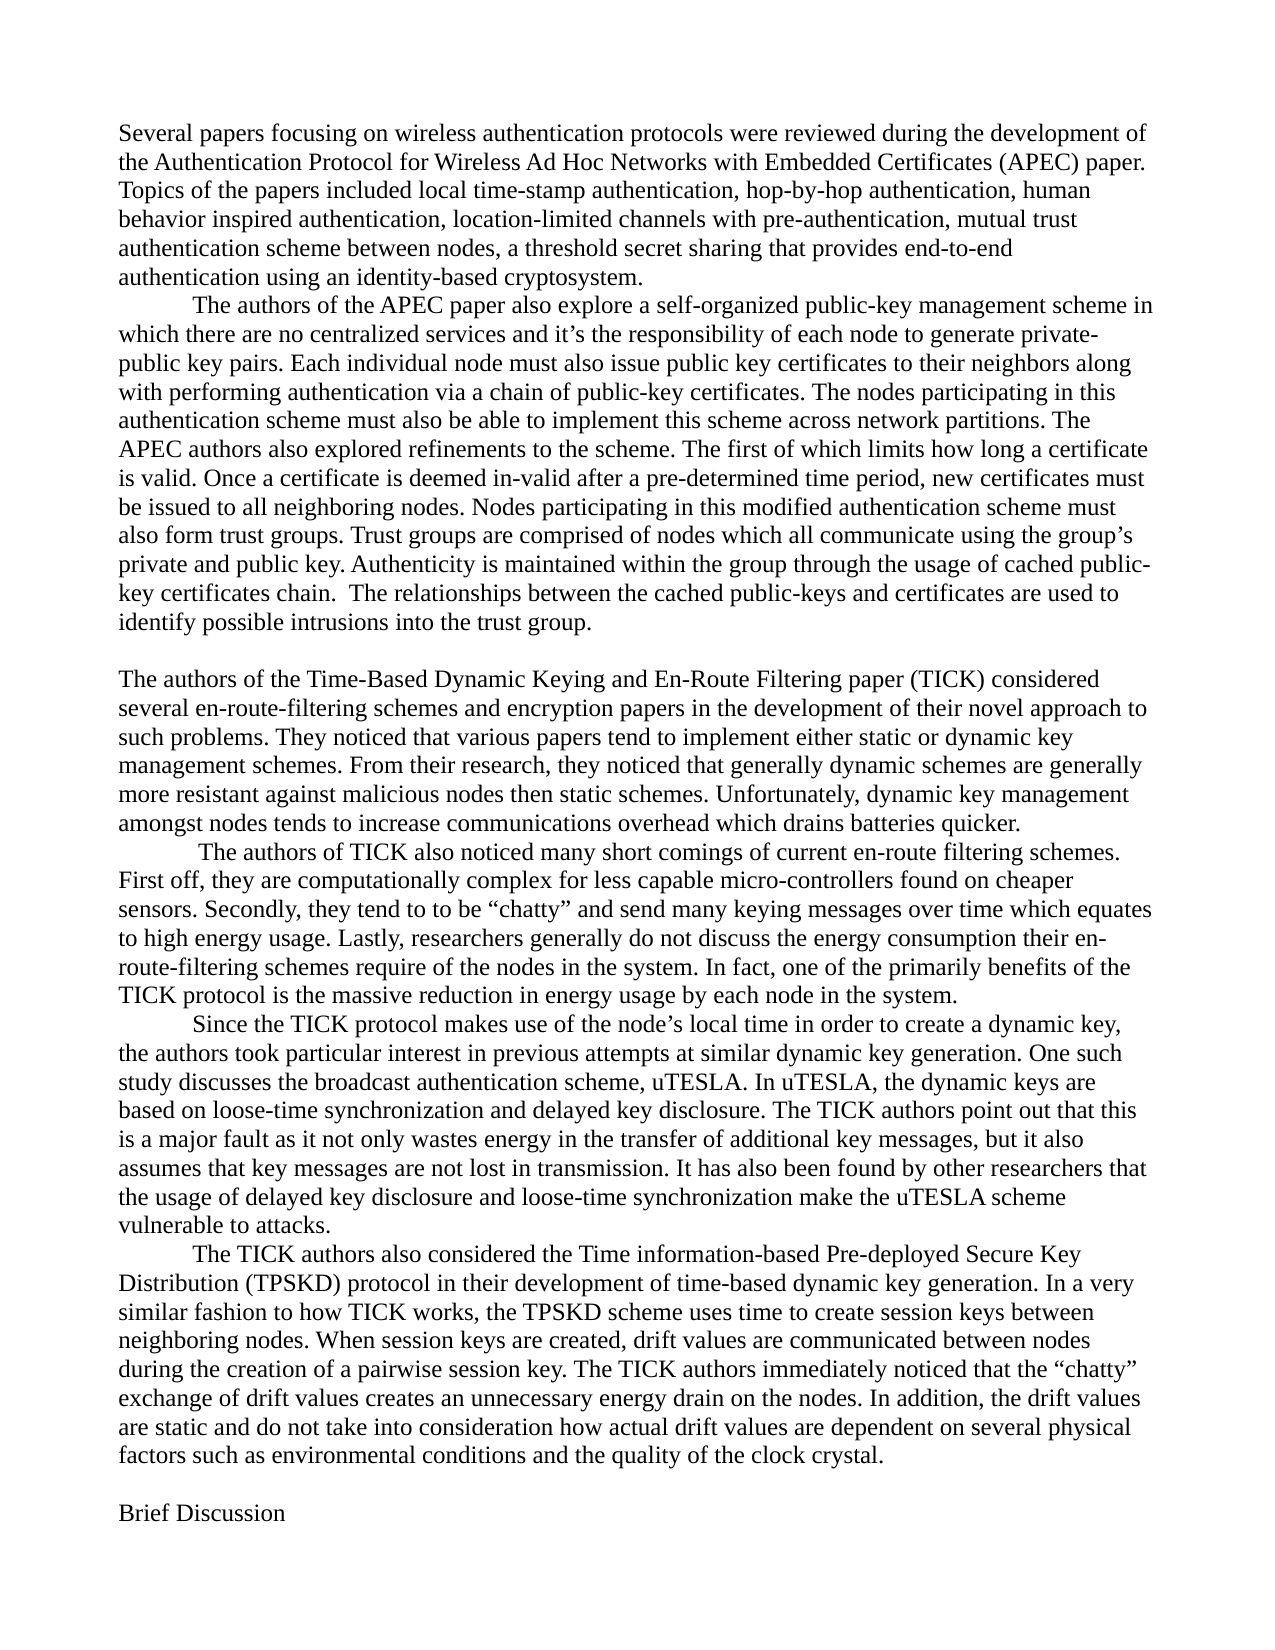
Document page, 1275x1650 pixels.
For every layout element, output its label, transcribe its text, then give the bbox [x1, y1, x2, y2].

text Several papers focusing on wireless authentication protocols were reviewed during the development of the Authentication Protocol for Wireless Ad Hoc Networks with Embedded Certificates (APEC) paper. Topics of the papers included local time-stamp authentication, hop-by-hop authentication, human behavior inspired authentication, location-limited channels with pre-authentication, mutual trust authentication scheme between nodes, a threshold secret sharing that provides end-to-end authentication using an identity-based cryptosystem. [118, 118, 1157, 291]
text Since the TICK protocol makes use of the node’s local time in order to create a dynamic key, the authors took particular interest in previous attempts at similar dynamic key generation. One such study discusses the broadcast authentication scheme, uTESLA. In uTESLA, the dynamic keys are based on loose-time synchronization and delayed key disclosure. The TICK authors point out that this is a major fault as it not only wastes energy in the transfer of additional key messages, but it also assumes that key messages are not lost in transmission. It has also been found by other researchers that the usage of delayed key disclosure and loose-time synchronization make the uTESLA scheme vulnerable to attacks. [118, 1009, 1157, 1239]
text The TICK authors also considered the Time information-based Pre-deployed Secure Key Distribution (TPSKD) protocol in their development of time-based dynamic key generation. In a very similar fashion to how TICK works, the TPSKD scheme uses time to create session keys between neighboring nodes. When session keys are created, drift values are communicated between nodes during the creation of a pairwise session key. The TICK authors immediately noticed that the “chatty” exchange of drift values creates an unnecessary energy drain on the nodes. In addition, the drift values are static and do not take into consideration how actual drift values are dependent on several physical factors such as environmental conditions and the quality of the clock crystal. [118, 1239, 1157, 1469]
text The authors of TICK also noticed many short comings of current en-route filtering schemes. First off, they are computationally complex for less capable micro-controllers found on cheaper sensors. Secondly, they tend to to be “chatty” and send many keying messages over time which equates to high energy usage. Lastly, researchers generally do not discuss the energy consumption their en-route-filtering schemes require of the nodes in the system. In fact, one of the primarily benefits of the TICK protocol is the massive reduction in energy usage by each node in the system. [118, 837, 1157, 1009]
text Brief Discussion [118, 1498, 1157, 1527]
text The authors of the Time-Based Dynamic Keying and En-Route Filtering paper (TICK) considered several en-route-filtering schemes and encryption papers in the development of their novel approach to such problems. They noticed that various papers tend to implement either static or dynamic key management schemes. From their research, they noticed that generally dynamic schemes are generally more resistant against malicious nodes then static schemes. Unfortunately, dynamic key management amongst nodes tends to increase communications overhead which drains batteries quicker. [118, 664, 1157, 837]
text The authors of the APEC paper also explore a self-organized public-key management scheme in which there are no centralized services and it’s the responsibility of each node to generate private-public key pairs. Each individual node must also issue public key certificates to their neighbors along with performing authentication via a chain of public-key certificates. The nodes participating in this authentication scheme must also be able to implement this scheme across network partitions. The APEC authors also explored refinements to the scheme. The first of which limits how long a certificate is valid. Once a certificate is deemed in-valid after a pre-determined time period, new certificates must be issued to all neighboring nodes. Nodes participating in this modified authentication scheme must also form trust groups. Trust groups are comprised of nodes which all communicate using the group’s private and public key. Authenticity is maintained within the group through the usage of cached public-key certificates chain. The relationships between the cached public-keys and certificates are used to identify possible intrusions into the trust group. [118, 291, 1157, 636]
